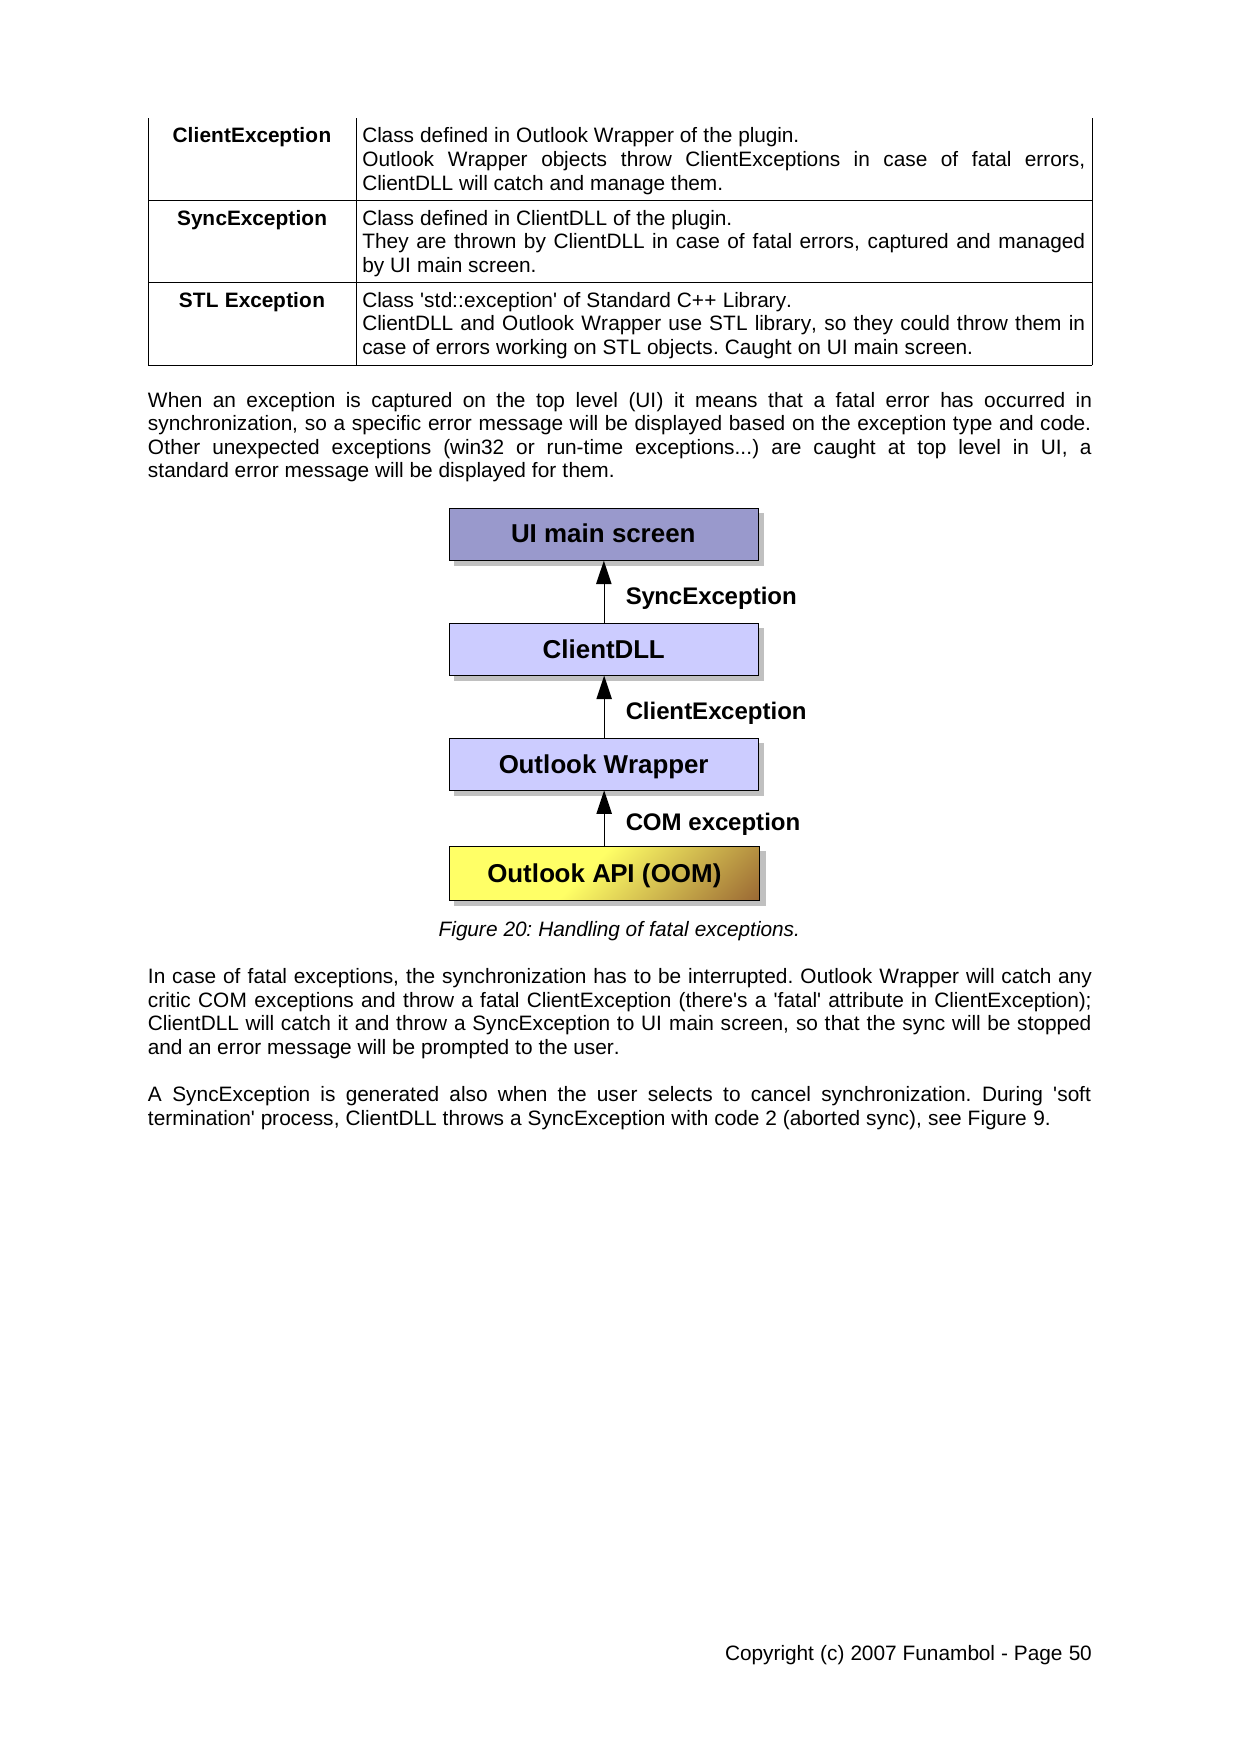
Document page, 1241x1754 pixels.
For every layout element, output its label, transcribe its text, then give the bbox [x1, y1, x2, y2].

table_cell ClientException [149, 118, 356, 200]
table_cell Class 'std::exception' of Standard C++ Library. ClientDLL and Outlook Wrapper use STL library, so they could throw them in case of errors working on STL objects. Caught on UI main screen. [357, 283, 1092, 365]
text When an exception is captured on the top level (UI) it means that a fatal error has occurred in synchronization, so a specific error message will be displayed based on the exception type and code. Other unexpected exceptions (win32 or run-time exceptions...) are caught at top level in UI, a standard error message will be displayed for them. [148, 388, 1093, 482]
table_cell Class defined in Outlook Wrapper of the plugin. Outlook Wrapper objects throw ClientExceptions in case of fatal errors, ClientDLL will catch and manage them. [357, 118, 1092, 200]
table_cell SyncException [149, 201, 356, 282]
table_cell Class defined in ClientDLL of the plugin. They are thrown by ClientDLL in case of fatal errors, captured and managed by UI main screen. [357, 201, 1092, 282]
text In case of fatal exceptions, the synchronization has to be interrupted. Outlook Wrapper will catch any critic COM exceptions and throw a fatal ClientException (there's a 'fatal' attribute in ClientException); ClientDLL will catch it and throw a SyncException to UI main screen, so that the sync will be stopped and an error message will be prompted to the user. [148, 482, 1093, 1059]
text A SyncException is generated also when the user selects to cancel synchronization. During 'soft termination' process, ClientDLL throws a SyncException with code 2 (aborted sync), see Figure 9. [148, 1082, 1093, 1129]
text Figure 20: Handling of fatal exceptions. [321, 495, 919, 941]
table_cell STL Exception [149, 283, 356, 365]
